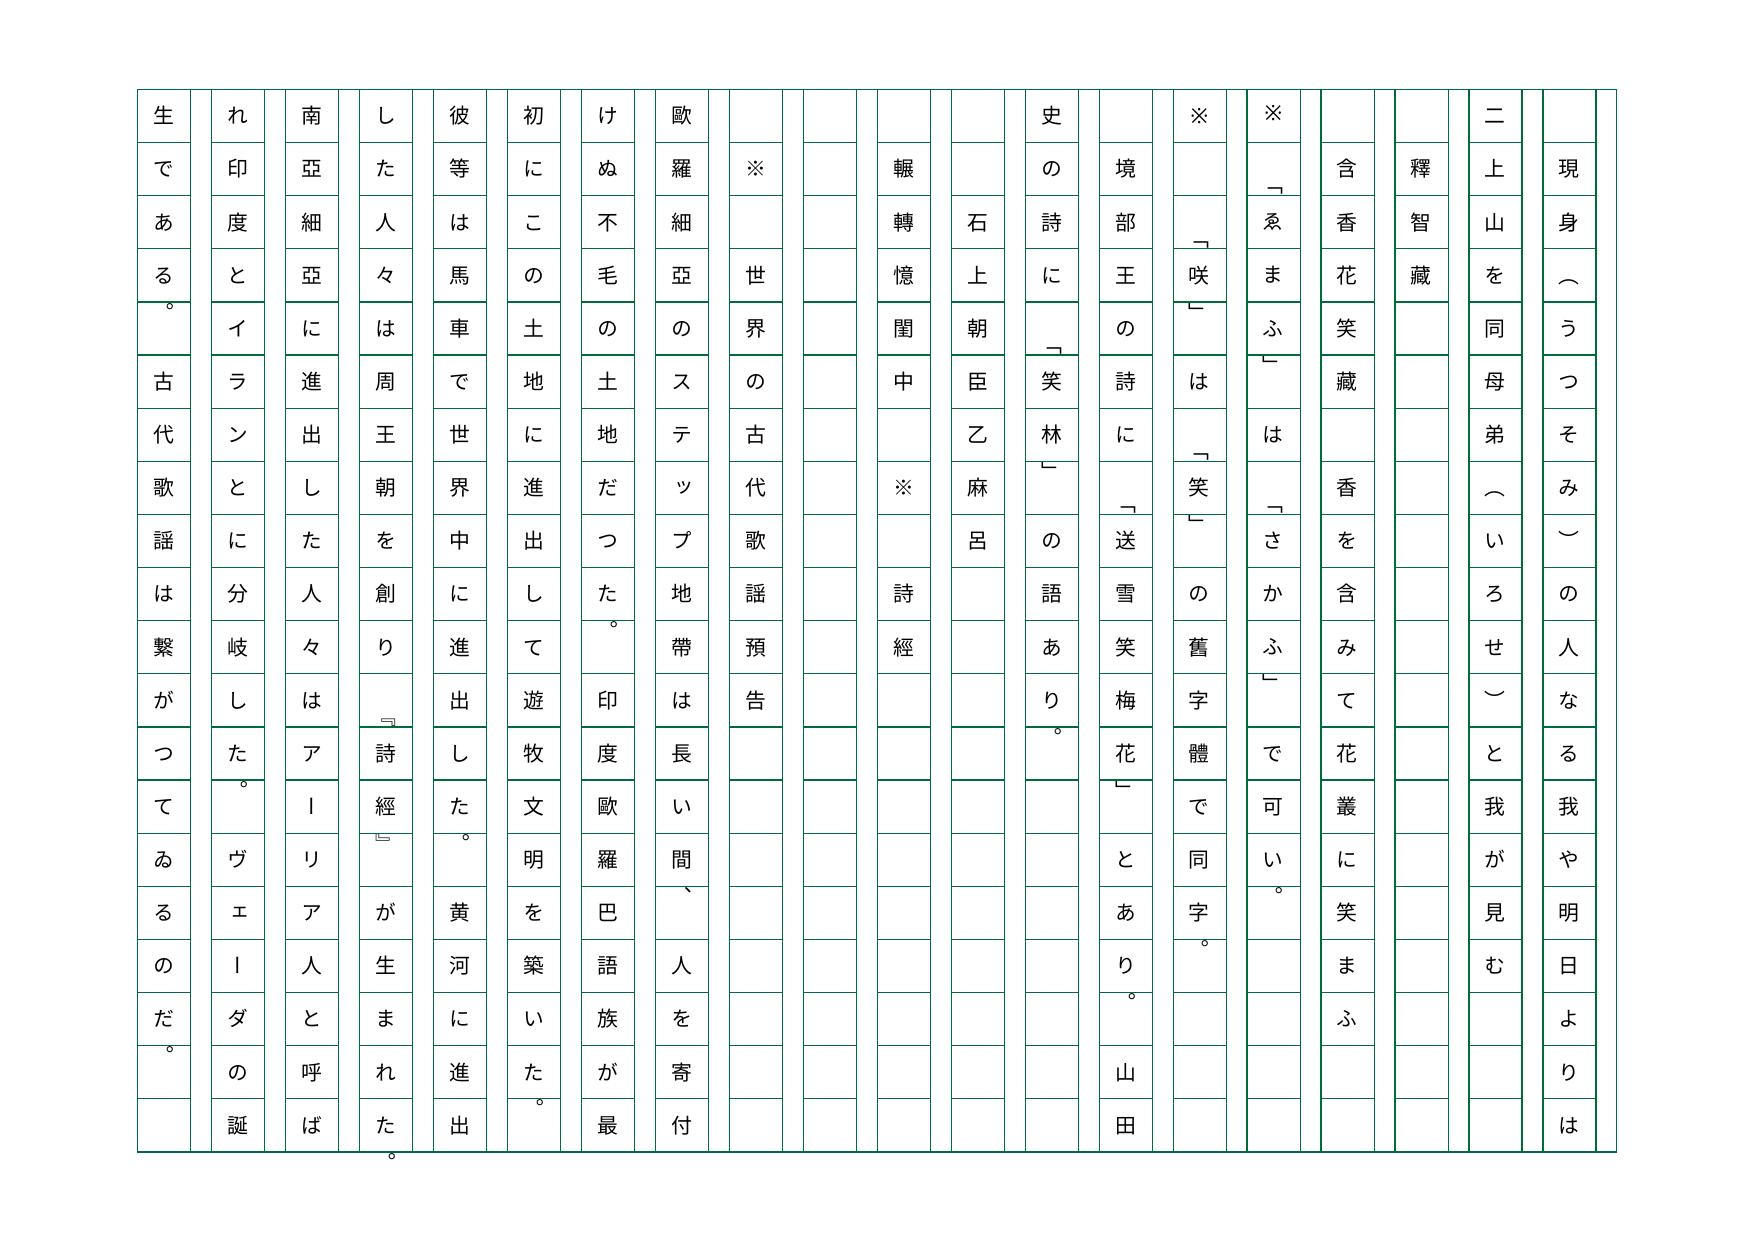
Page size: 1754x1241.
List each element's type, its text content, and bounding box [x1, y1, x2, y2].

text 。 [1174, 940, 1226, 992]
text 南亞細亞に進出した人々はアーリア人と呼ばれ印度とイランとに分岐した。ヴェーダの誕生である。古代歌謡は繋がつてゐるのだ。 [212, 90, 264, 142]
text [783, 90, 803, 1151]
text 南亞細亞に進出した人々はアーリア人と呼ばれ印度とイランとに分岐した。ヴェーダの誕生である。古代歌謡は繋がつてゐるのだ。 [138, 674, 190, 726]
text 歐羅細亞のステップ地帶は長い間、人を寄付けぬ不毛の土地だつた。印度歐羅巴語族が最初にこの土地に進出して遊牧文明を築いた。彼等は馬車で世界中に進出した。黄河に進出した人々は周王朝を創り『詩經』が生まれた。 [508, 834, 560, 886]
text [1396, 781, 1448, 833]
text 香 [1322, 462, 1374, 514]
text 歐羅細亞のステップ地帶は長い間、人を寄付けぬ不毛の土地だつた。印度歐羅巴語族が最初にこの土地に進出して遊牧文明を築いた。彼等は馬車で世界中に進出した。黄河に進出した人々は周王朝を創り『詩經』が生まれた。 [487, 90, 507, 1151]
text 歐羅細亞のステップ地帶は長い間、人を寄付けぬ不毛の土地だつた。印度歐羅巴語族が最初にこの土地に進出して遊牧文明を築いた。彼等は馬車で世界中に進出した。黄河に進出した人々は周王朝を創り『詩經』が生まれた。 [635, 90, 655, 1151]
text 歐羅細亞のステップ地帶は長い間、人を寄付けぬ不毛の土地だつた。印度歐羅巴語族が最初にこの土地に進出して遊牧文明を築いた。彼等は馬車で世界中に進出した。黄河に進出した人々は周王朝を創り『詩經』が生まれた。 [656, 781, 708, 833]
text 歐羅細亞のステップ地帶は長い間、人を寄付けぬ不毛の土地だつた。印度歐羅巴語族が最初にこの土地に進出して遊牧文明を築いた。彼等は馬車で世界中に進出した。黄河に進出した人々は周王朝を創り『詩經』が生まれた。 [656, 196, 708, 248]
text ゑ [1248, 196, 1300, 248]
text 歐羅細亞のステップ地帶は長い間、人を寄付けぬ不毛の土地だつた。印度歐羅巴語族が最初にこの土地に進出して遊牧文明を築いた。彼等は馬車で世界中に進出した。黄河に進出した人々は周王朝を創り『詩經』が生まれた。 [656, 515, 708, 567]
text [952, 1046, 1004, 1098]
text 現身（うつそみ）の人なる我や明日よりは 二上山を同母弟（いろせ）と我が見む [1470, 887, 1521, 939]
text は [1174, 356, 1226, 408]
text [878, 940, 930, 992]
text 歐羅細亞のステップ地帶は長い間、人を寄付けぬ不毛の土地だつた。印度歐羅巴語族が最初にこの土地に進出して遊牧文明を築いた。彼等は馬車で世界中に進出した。黄河に進出した人々は周王朝を創り『詩經』が生まれた。 [508, 887, 560, 939]
text ※ [878, 462, 930, 514]
text 南亞細亞に進出した人々はアーリア人と呼ばれ印度とイランとに分岐した。ヴェーダの誕生である。古代歌謡は繋がつてゐるのだ。 [138, 409, 190, 461]
text [1396, 1099, 1448, 1151]
text 現身（うつそみ）の人なる我や明日よりは 二上山を同母弟（いろせ）と我が見む [1544, 462, 1595, 514]
text 歐羅細亞のステップ地帶は長い間、人を寄付けぬ不毛の土地だつた。印度歐羅巴語族が最初にこの土地に進出して遊牧文明を築いた。彼等は馬車で世界中に進出した。黄河に進出した人々は周王朝を創り『詩經』が生まれた。 [434, 249, 486, 301]
text 現身（うつそみ）の人なる我や明日よりは 二上山を同母弟（いろせ）と我が見む [1544, 303, 1595, 354]
text で [1174, 781, 1226, 833]
text 境部王の詩に「送雪笑梅花」とあり。山田史の詩に「笑林」の語あり。 [1100, 515, 1152, 567]
text [878, 1099, 930, 1151]
text 歐羅細亞のステップ地帶は長い間、人を寄付けぬ不毛の土地だつた。印度歐羅巴語族が最初にこの土地に進出して遊牧文明を築いた。彼等は馬車で世界中に進出した。黄河に進出した人々は周王朝を創り『詩經』が生まれた。 [508, 409, 560, 461]
text 體 [1174, 728, 1226, 779]
text [730, 1046, 782, 1098]
text 歐羅細亞のステップ地帶は長い間、人を寄付けぬ不毛の土地だつた。印度歐羅巴語族が最初にこの土地に進出して遊牧文明を築いた。彼等は馬車で世界中に進出した。黄河に進出した人々は周王朝を創り『詩經』が生まれた。 [582, 1046, 634, 1098]
text 歐羅細亞のステップ地帶は長い間、人を寄付けぬ不毛の土地だつた。印度歐羅巴語族が最初にこの土地に進出して遊牧文明を築いた。彼等は馬車で世界中に進出した。黄河に進出した人々は周王朝を創り『詩經』が生まれた。 [656, 303, 708, 354]
text 南亞細亞に進出した人々はアーリア人と呼ばれ印度とイランとに分岐した。ヴェーダの誕生である。古代歌謡は繋がつてゐるのだ。 [286, 90, 338, 142]
text 南亞細亞に進出した人々はアーリア人と呼ばれ印度とイランとに分岐した。ヴェーダの誕生である。古代歌謡は繋がつてゐるのだ。 [286, 621, 338, 673]
text 現身（うつそみ）の人なる我や明日よりは 二上山を同母弟（いろせ）と我が見む [1470, 1046, 1521, 1098]
text 現身（うつそみ）の人なる我や明日よりは 二上山を同母弟（いろせ）と我が見む [1544, 568, 1595, 620]
text 境部王の詩に「送雪笑梅花」とあり。山田史の詩に「笑林」の語あり。 [1100, 462, 1152, 514]
text 境部王の詩に「送雪笑梅花」とあり。山田史の詩に「笑林」の語あり。 [1026, 728, 1078, 779]
text 歐羅細亞のステップ地帶は長い間、人を寄付けぬ不毛の土地だつた。印度歐羅巴語族が最初にこの土地に進出して遊牧文明を築いた。彼等は馬車で世界中に進出した。黄河に進出した人々は周王朝を創り『詩經』が生まれた。 [582, 674, 634, 726]
text 境部王の詩に「送雪笑梅花」とあり。山田史の詩に「笑林」の語あり。 [1026, 303, 1078, 354]
text 歐羅細亞のステップ地帶は長い間、人を寄付けぬ不毛の土地だつた。印度歐羅巴語族が最初にこの土地に進出して遊牧文明を築いた。彼等は馬車で世界中に進出した。黄河に進出した人々は周王朝を創り『詩經』が生まれた。 [434, 728, 486, 779]
text ※ [1248, 90, 1300, 142]
text は [1248, 409, 1300, 461]
text [1322, 90, 1374, 142]
text 境部王の詩に「送雪笑梅花」とあり。山田史の詩に「笑林」の語あり。 [1026, 568, 1078, 620]
text 歐羅細亞のステップ地帶は長い間、人を寄付けぬ不毛の土地だつた。印度歐羅巴語族が最初にこの土地に進出して遊牧文明を築いた。彼等は馬車で世界中に進出した。黄河に進出した人々は周王朝を創り『詩經』が生まれた。 [582, 728, 634, 779]
text 」 [1174, 303, 1226, 354]
text [1174, 993, 1226, 1045]
text 歐羅細亞のステップ地帶は長い間、人を寄付けぬ不毛の土地だつた。印度歐羅巴語族が最初にこの土地に進出して遊牧文明を築いた。彼等は馬車で世界中に進出した。黄河に進出した人々は周王朝を創り『詩經』が生まれた。 [360, 568, 412, 620]
text [1396, 940, 1448, 992]
text 現身（うつそみ）の人なる我や明日よりは 二上山を同母弟（いろせ）と我が見む [1523, 90, 1542, 1151]
text [1227, 90, 1246, 1151]
text 歐羅細亞のステップ地帶は長い間、人を寄付けぬ不毛の土地だつた。印度歐羅巴語族が最初にこの土地に進出して遊牧文明を築いた。彼等は馬車で世界中に進出した。黄河に進出した人々は周王朝を創り『詩經』が生まれた。 [656, 462, 708, 514]
text 麻 [952, 462, 1004, 514]
text 歐羅細亞のステップ地帶は長い間、人を寄付けぬ不毛の土地だつた。印度歐羅巴語族が最初にこの土地に進出して遊牧文明を築いた。彼等は馬車で世界中に進出した。黄河に進出した人々は周王朝を創り『詩經』が生まれた。 [360, 515, 412, 567]
text 南亞細亞に進出した人々はアーリア人と呼ばれ印度とイランとに分岐した。ヴェーダの誕生である。古代歌謡は繋がつてゐるのだ。 [138, 1099, 190, 1151]
text 南亞細亞に進出した人々はアーリア人と呼ばれ印度とイランとに分岐した。ヴェーダの誕生である。古代歌謡は繋がつてゐるのだ。 [138, 834, 190, 886]
text 境部王の詩に「送雪笑梅花」とあり。山田史の詩に「笑林」の語あり。 [1026, 143, 1078, 195]
text 現身（うつそみ）の人なる我や明日よりは 二上山を同母弟（いろせ）と我が見む [1544, 143, 1595, 195]
text [952, 781, 1004, 833]
text 歐羅細亞のステップ地帶は長い間、人を寄付けぬ不毛の土地だつた。印度歐羅巴語族が最初にこの土地に進出して遊牧文明を築いた。彼等は馬車で世界中に進出した。黄河に進出した人々は周王朝を創り『詩經』が生まれた。 [508, 143, 560, 195]
text 境部王の詩に「送雪笑梅花」とあり。山田史の詩に「笑林」の語あり。 [1100, 1099, 1152, 1151]
text 南亞細亞に進出した人々はアーリア人と呼ばれ印度とイランとに分岐した。ヴェーダの誕生である。古代歌謡は繋がつてゐるのだ。 [212, 993, 264, 1045]
text 歐羅細亞のステップ地帶は長い間、人を寄付けぬ不毛の土地だつた。印度歐羅巴語族が最初にこの土地に進出して遊牧文明を築いた。彼等は馬車で世界中に進出した。黄河に進出した人々は周王朝を創り『詩經』が生まれた。 [582, 143, 634, 195]
text 「 [1174, 409, 1226, 461]
text [1396, 728, 1448, 779]
text 歐羅細亞のステップ地帶は長い間、人を寄付けぬ不毛の土地だつた。印度歐羅巴語族が最初にこの土地に進出して遊牧文明を築いた。彼等は馬車で世界中に進出した。黄河に進出した人々は周王朝を創り『詩經』が生まれた。 [656, 90, 708, 142]
text 歐羅細亞のステップ地帶は長い間、人を寄付けぬ不毛の土地だつた。印度歐羅巴語族が最初にこの土地に進出して遊牧文明を築いた。彼等は馬車で世界中に進出した。黄河に進出した人々は周王朝を創り『詩經』が生まれた。 [582, 887, 634, 939]
text 預 [730, 621, 782, 673]
text 歐羅細亞のステップ地帶は長い間、人を寄付けぬ不毛の土地だつた。印度歐羅巴語族が最初にこの土地に進出して遊牧文明を築いた。彼等は馬車で世界中に進出した。黄河に進出した人々は周王朝を創り『詩經』が生まれた。 [360, 90, 412, 142]
text 現身（うつそみ）の人なる我や明日よりは 二上山を同母弟（いろせ）と我が見む [1470, 621, 1521, 673]
text 歐羅細亞のステップ地帶は長い間、人を寄付けぬ不毛の土地だつた。印度歐羅巴語族が最初にこの土地に進出して遊牧文明を築いた。彼等は馬車で世界中に進出した。黄河に進出した人々は周王朝を創り『詩經』が生まれた。 [656, 940, 708, 992]
text 境部王の詩に「送雪笑梅花」とあり。山田史の詩に「笑林」の語あり。 [1026, 409, 1078, 461]
text 境部王の詩に「送雪笑梅花」とあり。山田史の詩に「笑林」の語あり。 [1153, 90, 1173, 1151]
text 現身（うつそみ）の人なる我や明日よりは 二上山を同母弟（いろせ）と我が見む [1470, 462, 1521, 514]
text [931, 90, 951, 1151]
text 歐羅細亞のステップ地帶は長い間、人を寄付けぬ不毛の土地だつた。印度歐羅巴語族が最初にこの土地に進出して遊牧文明を築いた。彼等は馬車で世界中に進出した。黄河に進出した人々は周王朝を創り『詩經』が生まれた。 [508, 1099, 560, 1151]
text 南亞細亞に進出した人々はアーリア人と呼ばれ印度とイランとに分岐した。ヴェーダの誕生である。古代歌謡は繋がつてゐるのだ。 [138, 568, 190, 620]
text 香 [1322, 196, 1374, 248]
text 南亞細亞に進出した人々はアーリア人と呼ばれ印度とイランとに分岐した。ヴェーダの誕生である。古代歌謡は繋がつてゐるのだ。 [138, 303, 190, 354]
text 歐羅細亞のステップ地帶は長い間、人を寄付けぬ不毛の土地だつた。印度歐羅巴語族が最初にこの土地に進出して遊牧文明を築いた。彼等は馬車で世界中に進出した。黄河に進出した人々は周王朝を創り『詩經』が生まれた。 [508, 781, 560, 833]
text 歐羅細亞のステップ地帶は長い間、人を寄付けぬ不毛の土地だつた。印度歐羅巴語族が最初にこの土地に進出して遊牧文明を築いた。彼等は馬車で世界中に進出した。黄河に進出した人々は周王朝を創り『詩經』が生まれた。 [434, 993, 486, 1045]
text 歐羅細亞のステップ地帶は長い間、人を寄付けぬ不毛の土地だつた。印度歐羅巴語族が最初にこの土地に進出して遊牧文明を築いた。彼等は馬車で世界中に進出した。黄河に進出した人々は周王朝を創り『詩經』が生まれた。 [582, 409, 634, 461]
text 歐羅細亞のステップ地帶は長い間、人を寄付けぬ不毛の土地だつた。印度歐羅巴語族が最初にこの土地に進出して遊牧文明を築いた。彼等は馬車で世界中に進出した。黄河に進出した人々は周王朝を創り『詩經』が生まれた。 [508, 196, 560, 248]
text 歐羅細亞のステップ地帶は長い間、人を寄付けぬ不毛の土地だつた。印度歐羅巴語族が最初にこの土地に進出して遊牧文明を築いた。彼等は馬車で世界中に進出した。黄河に進出した人々は周王朝を創り『詩經』が生まれた。 [582, 568, 634, 620]
text 世 [730, 249, 782, 301]
text 藏 [1322, 356, 1374, 408]
text 歐羅細亞のステップ地帶は長い間、人を寄付けぬ不毛の土地だつた。印度歐羅巴語族が最初にこの土地に進出して遊牧文明を築いた。彼等は馬車で世界中に進出した。黄河に進出した人々は周王朝を創り『詩經』が生まれた。 [582, 834, 634, 886]
text 現身（うつそみ）の人なる我や明日よりは 二上山を同母弟（いろせ）と我が見む [1470, 143, 1521, 195]
text 南亞細亞に進出した人々はアーリア人と呼ばれ印度とイランとに分岐した。ヴェーダの誕生である。古代歌謡は繋がつてゐるのだ。 [212, 515, 264, 567]
text 朝 [952, 303, 1004, 354]
text 南亞細亞に進出した人々はアーリア人と呼ばれ印度とイランとに分岐した。ヴェーダの誕生である。古代歌謡は繋がつてゐるのだ。 [286, 515, 338, 567]
text 歐羅細亞のステップ地帶は長い間、人を寄付けぬ不毛の土地だつた。印度歐羅巴語族が最初にこの土地に進出して遊牧文明を築いた。彼等は馬車で世界中に進出した。黄河に進出した人々は周王朝を創り『詩經』が生まれた。 [582, 781, 634, 833]
text 「 [1248, 462, 1300, 514]
text [1174, 1046, 1226, 1098]
text [1248, 1046, 1300, 1098]
text 歐羅細亞のステップ地帶は長い間、人を寄付けぬ不毛の土地だつた。印度歐羅巴語族が最初にこの土地に進出して遊牧文明を築いた。彼等は馬車で世界中に進出した。黄河に進出した人々は周王朝を創り『詩經』が生まれた。 [434, 356, 486, 408]
text 南亞細亞に進出した人々はアーリア人と呼ばれ印度とイランとに分岐した。ヴェーダの誕生である。古代歌謡は繋がつてゐるのだ。 [286, 249, 338, 301]
text 詩 [878, 568, 930, 620]
text 歐羅細亞のステップ地帶は長い間、人を寄付けぬ不毛の土地だつた。印度歐羅巴語族が最初にこの土地に進出して遊牧文明を築いた。彼等は馬車で世界中に進出した。黄河に進出した人々は周王朝を創り『詩經』が生まれた。 [360, 249, 412, 301]
text ※ [1174, 90, 1226, 142]
text [1396, 834, 1448, 886]
text [730, 90, 782, 142]
text 」 [1248, 674, 1300, 726]
text 歐羅細亞のステップ地帶は長い間、人を寄付けぬ不毛の土地だつた。印度歐羅巴語族が最初にこの土地に進出して遊牧文明を築いた。彼等は馬車で世界中に進出した。黄河に進出した人々は周王朝を創り『詩經』が生まれた。 [360, 993, 412, 1045]
text 歐羅細亞のステップ地帶は長い間、人を寄付けぬ不毛の土地だつた。印度歐羅巴語族が最初にこの土地に進出して遊牧文明を築いた。彼等は馬車で世界中に進出した。黄河に進出した人々は周王朝を創り『詩經』が生まれた。 [582, 940, 634, 992]
text 境部王の詩に「送雪笑梅花」とあり。山田史の詩に「笑林」の語あり。 [1100, 1046, 1152, 1098]
text 歐羅細亞のステップ地帶は長い間、人を寄付けぬ不毛の土地だつた。印度歐羅巴語族が最初にこの土地に進出して遊牧文明を築いた。彼等は馬車で世界中に進出した。黄河に進出した人々は周王朝を創り『詩經』が生まれた。 [434, 196, 486, 248]
text 南亞細亞に進出した人々はアーリア人と呼ばれ印度とイランとに分岐した。ヴェーダの誕生である。古代歌謡は繋がつてゐるのだ。 [339, 90, 359, 1151]
text 歐羅細亞のステップ地帶は長い間、人を寄付けぬ不毛の土地だつた。印度歐羅巴語族が最初にこの土地に進出して遊牧文明を築いた。彼等は馬車で世界中に進出した。黄河に進出した人々は周王朝を創り『詩經』が生まれた。 [508, 993, 560, 1045]
text 上 [952, 249, 1004, 301]
text 歐羅細亞のステップ地帶は長い間、人を寄付けぬ不毛の土地だつた。印度歐羅巴語族が最初にこの土地に進出して遊牧文明を築いた。彼等は馬車で世界中に進出した。黄河に進出した人々は周王朝を創り『詩經』が生まれた。 [434, 1046, 486, 1098]
text 歐羅細亞のステップ地帶は長い間、人を寄付けぬ不毛の土地だつた。印度歐羅巴語族が最初にこの土地に進出して遊牧文明を築いた。彼等は馬車で世界中に進出した。黄河に進出した人々は周王朝を創り『詩經』が生まれた。 [360, 409, 412, 461]
text [1396, 621, 1448, 673]
text 歐羅細亞のステップ地帶は長い間、人を寄付けぬ不毛の土地だつた。印度歐羅巴語族が最初にこの土地に進出して遊牧文明を築いた。彼等は馬車で世界中に進出した。黄河に進出した人々は周王朝を創り『詩經』が生まれた。 [656, 887, 708, 939]
text [878, 728, 930, 779]
text 歐羅細亞のステップ地帶は長い間、人を寄付けぬ不毛の土地だつた。印度歐羅巴語族が最初にこの土地に進出して遊牧文明を築いた。彼等は馬車で世界中に進出した。黄河に進出した人々は周王朝を創り『詩經』が生まれた。 [656, 143, 708, 195]
text 境部王の詩に「送雪笑梅花」とあり。山田史の詩に「笑林」の語あり。 [1026, 515, 1078, 567]
text 歐羅細亞のステップ地帶は長い間、人を寄付けぬ不毛の土地だつた。印度歐羅巴語族が最初にこの土地に進出して遊牧文明を築いた。彼等は馬車で世界中に進出した。黄河に進出した人々は周王朝を創り『詩經』が生まれた。 [508, 515, 560, 567]
text 現身（うつそみ）の人なる我や明日よりは 二上山を同母弟（いろせ）と我が見む [1544, 781, 1595, 833]
text 南亞細亞に進出した人々はアーリア人と呼ばれ印度とイランとに分岐した。ヴェーダの誕生である。古代歌謡は繋がつてゐるのだ。 [286, 1099, 338, 1151]
text [1248, 993, 1300, 1045]
text で [1248, 728, 1300, 779]
text 境部王の詩に「送雪笑梅花」とあり。山田史の詩に「笑林」の語あり。 [1100, 303, 1152, 354]
text 字 [1174, 887, 1226, 939]
text 輾 [878, 143, 930, 195]
text 歐羅細亞のステップ地帶は長い間、人を寄付けぬ不毛の土地だつた。印度歐羅巴語族が最初にこの土地に進出して遊牧文明を築いた。彼等は馬車で世界中に進出した。黄河に進出した人々は周王朝を創り『詩經』が生まれた。 [360, 303, 412, 354]
text 南亞細亞に進出した人々はアーリア人と呼ばれ印度とイランとに分岐した。ヴェーダの誕生である。古代歌謡は繋がつてゐるのだ。 [286, 781, 338, 833]
text 南亞細亞に進出した人々はアーリア人と呼ばれ印度とイランとに分岐した。ヴェーダの誕生である。古代歌謡は繋がつてゐるのだ。 [286, 887, 338, 939]
text 現身（うつそみ）の人なる我や明日よりは 二上山を同母弟（いろせ）と我が見む [1544, 196, 1595, 248]
text 」 [1174, 515, 1226, 567]
text 境部王の詩に「送雪笑梅花」とあり。山田史の詩に「笑林」の語あり。 [1026, 940, 1078, 992]
text 笑 [1174, 462, 1226, 514]
text 現身（うつそみ）の人なる我や明日よりは 二上山を同母弟（いろせ）と我が見む [1470, 1099, 1521, 1151]
text [730, 196, 782, 248]
text 歐羅細亞のステップ地帶は長い間、人を寄付けぬ不毛の土地だつた。印度歐羅巴語族が最初にこの土地に進出して遊牧文明を築いた。彼等は馬車で世界中に進出した。黄河に進出した人々は周王朝を創り『詩經』が生まれた。 [656, 1046, 708, 1098]
text 歐羅細亞のステップ地帶は長い間、人を寄付けぬ不毛の土地だつた。印度歐羅巴語族が最初にこの土地に進出して遊牧文明を築いた。彼等は馬車で世界中に進出した。黄河に進出した人々は周王朝を創り『詩經』が生まれた。 [360, 196, 412, 248]
text 境部王の詩に「送雪笑梅花」とあり。山田史の詩に「笑林」の語あり。 [1100, 196, 1152, 248]
text [1396, 993, 1448, 1045]
text 現身（うつそみ）の人なる我や明日よりは 二上山を同母弟（いろせ）と我が見む [1470, 781, 1521, 833]
text 咲 [1174, 249, 1226, 301]
text [952, 143, 1004, 195]
text 現身（うつそみ）の人なる我や明日よりは 二上山を同母弟（いろせ）と我が見む [1470, 196, 1521, 248]
text に [1322, 834, 1374, 886]
text 境部王の詩に「送雪笑梅花」とあり。山田史の詩に「笑林」の語あり。 [1026, 674, 1078, 726]
text 南亞細亞に進出した人々はアーリア人と呼ばれ印度とイランとに分岐した。ヴェーダの誕生である。古代歌謡は繋がつてゐるのだ。 [212, 1099, 264, 1151]
text 謡 [730, 568, 782, 620]
text の [1174, 568, 1226, 620]
text 現身（うつそみ）の人なる我や明日よりは 二上山を同母弟（いろせ）と我が見む [1544, 356, 1595, 408]
text [730, 781, 782, 833]
text 境部王の詩に「送雪笑梅花」とあり。山田史の詩に「笑林」の語あり。 [1026, 1046, 1078, 1098]
text [878, 1046, 930, 1098]
text 境部王の詩に「送雪笑梅花」とあり。山田史の詩に「笑林」の語あり。 [1026, 834, 1078, 886]
text 南亞細亞に進出した人々はアーリア人と呼ばれ印度とイランとに分岐した。ヴェーダの誕生である。古代歌謡は繋がつてゐるのだ。 [286, 462, 338, 514]
text 南亞細亞に進出した人々はアーリア人と呼ばれ印度とイランとに分岐した。ヴェーダの誕生である。古代歌謡は繋がつてゐるのだ。 [212, 1046, 264, 1098]
text 南亞細亞に進出した人々はアーリア人と呼ばれ印度とイランとに分岐した。ヴェーダの誕生である。古代歌謡は繋がつてゐるのだ。 [212, 249, 264, 301]
text [952, 674, 1004, 726]
text 境部王の詩に「送雪笑梅花」とあり。山田史の詩に「笑林」の語あり。 [1100, 834, 1152, 886]
text て [1322, 674, 1374, 726]
text 可 [1248, 781, 1300, 833]
text 南亞細亞に進出した人々はアーリア人と呼ばれ印度とイランとに分岐した。ヴェーダの誕生である。古代歌謡は繋がつてゐるのだ。 [212, 568, 264, 620]
text 叢 [1322, 781, 1374, 833]
text [1174, 1099, 1226, 1151]
text 轉 [878, 196, 930, 248]
text 歐羅細亞のステップ地帶は長い間、人を寄付けぬ不毛の土地だつた。印度歐羅巴語族が最初にこの土地に進出して遊牧文明を築いた。彼等は馬車で世界中に進出した。黄河に進出した人々は周王朝を創り『詩經』が生まれた。 [434, 462, 486, 514]
text 歐羅細亞のステップ地帶は長い間、人を寄付けぬ不毛の土地だつた。印度歐羅巴語族が最初にこの土地に進出して遊牧文明を築いた。彼等は馬車で世界中に進出した。黄河に進出した人々は周王朝を創り『詩經』が生まれた。 [656, 621, 708, 673]
text 南亞細亞に進出した人々はアーリア人と呼ばれ印度とイランとに分岐した。ヴェーダの誕生である。古代歌謡は繋がつてゐるのだ。 [286, 674, 338, 726]
text [1322, 1099, 1374, 1151]
text 南亞細亞に進出した人々はアーリア人と呼ばれ印度とイランとに分岐した。ヴェーダの誕生である。古代歌謡は繋がつてゐるのだ。 [138, 621, 190, 673]
text 歐羅細亞のステップ地帶は長い間、人を寄付けぬ不毛の土地だつた。印度歐羅巴語族が最初にこの土地に進出して遊牧文明を築いた。彼等は馬車で世界中に進出した。黄河に進出した人々は周王朝を創り『詩經』が生まれた。 [508, 568, 560, 620]
text [730, 940, 782, 992]
text 中 [878, 356, 930, 408]
text 境部王の詩に「送雪笑梅花」とあり。山田史の詩に「笑林」の語あり。 [1100, 993, 1152, 1045]
text 歐羅細亞のステップ地帶は長い間、人を寄付けぬ不毛の土地だつた。印度歐羅巴語族が最初にこの土地に進出して遊牧文明を築いた。彼等は馬車で世界中に進出した。黄河に進出した人々は周王朝を創り『詩經』が生まれた。 [582, 196, 634, 248]
text 南亞細亞に進出した人々はアーリア人と呼ばれ印度とイランとに分岐した。ヴェーダの誕生である。古代歌謡は繋がつてゐるのだ。 [286, 1046, 338, 1098]
text 境部王の詩に「送雪笑梅花」とあり。山田史の詩に「笑林」の語あり。 [1026, 462, 1078, 514]
text 歐羅細亞のステップ地帶は長い間、人を寄付けぬ不毛の土地だつた。印度歐羅巴語族が最初にこの土地に進出して遊牧文明を築いた。彼等は馬車で世界中に進出した。黄河に進出した人々は周王朝を創り『詩經』が生まれた。 [656, 249, 708, 301]
text 境部王の詩に「送雪笑梅花」とあり。山田史の詩に「笑林」の語あり。 [1100, 940, 1152, 992]
text 境部王の詩に「送雪笑梅花」とあり。山田史の詩に「笑林」の語あり。 [1026, 90, 1078, 142]
text 南亞細亞に進出した人々はアーリア人と呼ばれ印度とイランとに分岐した。ヴェーダの誕生である。古代歌謡は繋がつてゐるのだ。 [212, 303, 264, 354]
text [1396, 356, 1448, 408]
text 南亞細亞に進出した人々はアーリア人と呼ばれ印度とイランとに分岐した。ヴェーダの誕生である。古代歌謡は繋がつてゐるのだ。 [138, 887, 190, 939]
text 境部王の詩に「送雪笑梅花」とあり。山田史の詩に「笑林」の語あり。 [1100, 728, 1152, 779]
text 歐羅細亞のステップ地帶は長い間、人を寄付けぬ不毛の土地だつた。印度歐羅巴語族が最初にこの土地に進出して遊牧文明を築いた。彼等は馬車で世界中に進出した。黄河に進出した人々は周王朝を創り『詩經』が生まれた。 [656, 409, 708, 461]
text [878, 515, 930, 567]
text [730, 834, 782, 886]
text 歐羅細亞のステップ地帶は長い間、人を寄付けぬ不毛の土地だつた。印度歐羅巴語族が最初にこの土地に進出して遊牧文明を築いた。彼等は馬車で世界中に進出した。黄河に進出した人々は周王朝を創り『詩經』が生まれた。 [434, 887, 486, 939]
text 藏 [1396, 249, 1448, 301]
text 南亞細亞に進出した人々はアーリア人と呼ばれ印度とイランとに分岐した。ヴェーダの誕生である。古代歌謡は繋がつてゐるのだ。 [286, 728, 338, 779]
text 南亞細亞に進出した人々はアーリア人と呼ばれ印度とイランとに分岐した。ヴェーダの誕生である。古代歌謡は繋がつてゐるのだ。 [212, 356, 264, 408]
text 歐羅細亞のステップ地帶は長い間、人を寄付けぬ不毛の土地だつた。印度歐羅巴語族が最初にこの土地に進出して遊牧文明を築いた。彼等は馬車で世界中に進出した。黄河に進出した人々は周王朝を創り『詩經』が生まれた。 [508, 249, 560, 301]
text 歐羅細亞のステップ地帶は長い間、人を寄付けぬ不毛の土地だつた。印度歐羅巴語族が最初にこの土地に進出して遊牧文明を築いた。彼等は馬車で世界中に進出した。黄河に進出した人々は周王朝を創り『詩經』が生まれた。 [434, 143, 486, 195]
text 境部王の詩に「送雪笑梅花」とあり。山田史の詩に「笑林」の語あり。 [1026, 249, 1078, 301]
text 歐羅細亞のステップ地帶は長い間、人を寄付けぬ不毛の土地だつた。印度歐羅巴語族が最初にこの土地に進出して遊牧文明を築いた。彼等は馬車で世界中に進出した。黄河に進出した人々は周王朝を創り『詩經』が生まれた。 [360, 1046, 412, 1098]
text [952, 993, 1004, 1045]
text 境部王の詩に「送雪笑梅花」とあり。山田史の詩に「笑林」の語あり。 [1100, 90, 1152, 142]
text 現身（うつそみ）の人なる我や明日よりは 二上山を同母弟（いろせ）と我が見む [1470, 356, 1521, 408]
text 境部王の詩に「送雪笑梅花」とあり。山田史の詩に「笑林」の語あり。 [1026, 1099, 1078, 1151]
text [952, 1099, 1004, 1151]
text み [1322, 621, 1374, 673]
text 現身（うつそみ）の人なる我や明日よりは 二上山を同母弟（いろせ）と我が見む [1544, 90, 1595, 142]
text [952, 621, 1004, 673]
text 境部王の詩に「送雪笑梅花」とあり。山田史の詩に「笑林」の語あり。 [1100, 674, 1152, 726]
text [1322, 409, 1374, 461]
text 現身（うつそみ）の人なる我や明日よりは 二上山を同母弟（いろせ）と我が見む [1544, 515, 1595, 567]
text い [1248, 834, 1300, 886]
text 歐羅細亞のステップ地帶は長い間、人を寄付けぬ不毛の土地だつた。印度歐羅巴語族が最初にこの土地に進出して遊牧文明を築いた。彼等は馬車で世界中に進出した。黄河に進出した人々は周王朝を創り『詩經』が生まれた。 [360, 462, 412, 514]
text [1396, 887, 1448, 939]
text 歐羅細亞のステップ地帶は長い間、人を寄付けぬ不毛の土地だつた。印度歐羅巴語族が最初にこの土地に進出して遊牧文明を築いた。彼等は馬車で世界中に進出した。黄河に進出した人々は周王朝を創り『詩經』が生まれた。 [434, 940, 486, 992]
text [1396, 303, 1448, 354]
text [878, 674, 930, 726]
text 境部王の詩に「送雪笑梅花」とあり。山田史の詩に「笑林」の語あり。 [1100, 887, 1152, 939]
text 歐羅細亞のステップ地帶は長い間、人を寄付けぬ不毛の土地だつた。印度歐羅巴語族が最初にこの土地に進出して遊牧文明を築いた。彼等は馬車で世界中に進出した。黄河に進出した人々は周王朝を創り『詩經』が生まれた。 [508, 728, 560, 779]
text [1174, 143, 1226, 195]
text 南亞細亞に進出した人々はアーリア人と呼ばれ印度とイランとに分岐した。ヴェーダの誕生である。古代歌謡は繋がつてゐるのだ。 [212, 409, 264, 461]
text 現身（うつそみ）の人なる我や明日よりは 二上山を同母弟（いろせ）と我が見む [1544, 1099, 1595, 1151]
text 現身（うつそみ）の人なる我や明日よりは 二上山を同母弟（いろせ）と我が見む [1544, 834, 1595, 886]
text 歐羅細亞のステップ地帶は長い間、人を寄付けぬ不毛の土地だつた。印度歐羅巴語族が最初にこの土地に進出して遊牧文明を築いた。彼等は馬車で世界中に進出した。黄河に進出した人々は周王朝を創り『詩經』が生まれた。 [434, 781, 486, 833]
text 南亞細亞に進出した人々はアーリア人と呼ばれ印度とイランとに分岐した。ヴェーダの誕生である。古代歌謡は繋がつてゐるのだ。 [212, 621, 264, 673]
text 現身（うつそみ）の人なる我や明日よりは 二上山を同母弟（いろせ）と我が見む [1544, 993, 1595, 1045]
text [878, 90, 930, 142]
text 歐羅細亞のステップ地帶は長い間、人を寄付けぬ不毛の土地だつた。印度歐羅巴語族が最初にこの土地に進出して遊牧文明を築いた。彼等は馬車で世界中に進出した。黄河に進出した人々は周王朝を創り『詩經』が生まれた。 [709, 90, 729, 1151]
text [1301, 90, 1320, 1151]
text 呂 [952, 515, 1004, 567]
text 」 [1248, 356, 1300, 408]
text 南亞細亞に進出した人々はアーリア人と呼ばれ印度とイランとに分岐した。ヴェーダの誕生である。古代歌謡は繋がつてゐるのだ。 [138, 515, 190, 567]
text 界 [730, 303, 782, 354]
text [878, 781, 930, 833]
text ふ [1248, 303, 1300, 354]
text [952, 940, 1004, 992]
text 歐羅細亞のステップ地帶は長い間、人を寄付けぬ不毛の土地だつた。印度歐羅巴語族が最初にこの土地に進出して遊牧文明を築いた。彼等は馬車で世界中に進出した。黄河に進出した人々は周王朝を創り『詩經』が生まれた。 [508, 356, 560, 408]
text 現身（うつそみ）の人なる我や明日よりは 二上山を同母弟（いろせ）と我が見む [1470, 674, 1521, 726]
text 歐羅細亞のステップ地帶は長い間、人を寄付けぬ不毛の土地だつた。印度歐羅巴語族が最初にこの土地に進出して遊牧文明を築いた。彼等は馬車で世界中に進出した。黄河に進出した人々は周王朝を創り『詩經』が生まれた。 [434, 674, 486, 726]
text [878, 993, 930, 1045]
text 南亞細亞に進出した人々はアーリア人と呼ばれ印度とイランとに分岐した。ヴェーダの誕生である。古代歌謡は繋がつてゐるのだ。 [212, 143, 264, 195]
text [952, 887, 1004, 939]
text 歐羅細亞のステップ地帶は長い間、人を寄付けぬ不毛の土地だつた。印度歐羅巴語族が最初にこの土地に進出して遊牧文明を築いた。彼等は馬車で世界中に進出した。黄河に進出した人々は周王朝を創り『詩經』が生まれた。 [434, 1099, 486, 1151]
text [1396, 1046, 1448, 1098]
text 境部王の詩に「送雪笑梅花」とあり。山田史の詩に「笑林」の語あり。 [1100, 781, 1152, 833]
text 舊 [1174, 621, 1226, 673]
text 南亞細亞に進出した人々はアーリア人と呼ばれ印度とイランとに分岐した。ヴェーダの誕生である。古代歌謡は繋がつてゐるのだ。 [191, 90, 211, 1151]
text [878, 834, 930, 886]
text 歐羅細亞のステップ地帶は長い間、人を寄付けぬ不毛の土地だつた。印度歐羅巴語族が最初にこの土地に進出して遊牧文明を築いた。彼等は馬車で世界中に進出した。黄河に進出した人々は周王朝を創り『詩經』が生まれた。 [434, 834, 486, 886]
text 南亞細亞に進出した人々はアーリア人と呼ばれ印度とイランとに分岐した。ヴェーダの誕生である。古代歌謡は繋がつてゐるのだ。 [212, 196, 264, 248]
text 歐羅細亞のステップ地帶は長い間、人を寄付けぬ不毛の土地だつた。印度歐羅巴語族が最初にこの土地に進出して遊牧文明を築いた。彼等は馬車で世界中に進出した。黄河に進出した人々は周王朝を創り『詩經』が生まれた。 [656, 356, 708, 408]
text 南亞細亞に進出した人々はアーリア人と呼ばれ印度とイランとに分岐した。ヴェーダの誕生である。古代歌謡は繋がつてゐるのだ。 [138, 356, 190, 408]
text 南亞細亞に進出した人々はアーリア人と呼ばれ印度とイランとに分岐した。ヴェーダの誕生である。古代歌謡は繋がつてゐるのだ。 [212, 834, 264, 886]
text 代 [730, 462, 782, 514]
text 現身（うつそみ）の人なる我や明日よりは 二上山を同母弟（いろせ）と我が見む [1470, 834, 1521, 886]
text [730, 1099, 782, 1151]
text 歐羅細亞のステップ地帶は長い間、人を寄付けぬ不毛の土地だつた。印度歐羅巴語族が最初にこの土地に進出して遊牧文明を築いた。彼等は馬車で世界中に進出した。黄河に進出した人々は周王朝を創り『詩經』が生まれた。 [582, 515, 634, 567]
text 歐羅細亞のステップ地帶は長い間、人を寄付けぬ不毛の土地だつた。印度歐羅巴語族が最初にこの土地に進出して遊牧文明を築いた。彼等は馬車で世界中に進出した。黄河に進出した人々は周王朝を創り『詩經』が生まれた。 [582, 303, 634, 354]
text 境部王の詩に「送雪笑梅花」とあり。山田史の詩に「笑林」の語あり。 [1100, 143, 1152, 195]
text 現身（うつそみ）の人なる我や明日よりは 二上山を同母弟（いろせ）と我が見む [1470, 568, 1521, 620]
text 南亞細亞に進出した人々はアーリア人と呼ばれ印度とイランとに分岐した。ヴェーダの誕生である。古代歌謡は繋がつてゐるのだ。 [286, 143, 338, 195]
text [952, 834, 1004, 886]
text 南亞細亞に進出した人々はアーリア人と呼ばれ印度とイランとに分岐した。ヴェーダの誕生である。古代歌謡は繋がつてゐるのだ。 [138, 940, 190, 992]
text 歐羅細亞のステップ地帶は長い間、人を寄付けぬ不毛の土地だつた。印度歐羅巴語族が最初にこの土地に進出して遊牧文明を築いた。彼等は馬車で世界中に進出した。黄河に進出した人々は周王朝を創り『詩經』が生まれた。 [508, 1046, 560, 1098]
text 花 [1322, 728, 1374, 779]
text 現身（うつそみ）の人なる我や明日よりは 二上山を同母弟（いろせ）と我が見む [1470, 940, 1521, 992]
text 南亞細亞に進出した人々はアーリア人と呼ばれ印度とイランとに分岐した。ヴェーダの誕生である。古代歌謡は繋がつてゐるのだ。 [286, 834, 338, 886]
text 南亞細亞に進出した人々はアーリア人と呼ばれ印度とイランとに分岐した。ヴェーダの誕生である。古代歌謡は繋がつてゐるのだ。 [286, 356, 338, 408]
text 境部王の詩に「送雪笑梅花」とあり。山田史の詩に「笑林」の語あり。 [1026, 621, 1078, 673]
text 歐羅細亞のステップ地帶は長い間、人を寄付けぬ不毛の土地だつた。印度歐羅巴語族が最初にこの土地に進出して遊牧文明を築いた。彼等は馬車で世界中に進出した。黄河に進出した人々は周王朝を創り『詩經』が生まれた。 [508, 674, 560, 726]
text 。 [1248, 887, 1300, 939]
text 境部王の詩に「送雪笑梅花」とあり。山田史の詩に「笑林」の語あり。 [1100, 409, 1152, 461]
text [1322, 1046, 1374, 1098]
text 歐羅細亞のステップ地帶は長い間、人を寄付けぬ不毛の土地だつた。印度歐羅巴語族が最初にこの土地に進出して遊牧文明を築いた。彼等は馬車で世界中に進出した。黄河に進出した人々は周王朝を創り『詩經』が生まれた。 [434, 409, 486, 461]
text 境部王の詩に「送雪笑梅花」とあり。山田史の詩に「笑林」の語あり。 [1100, 621, 1152, 673]
text 現身（うつそみ）の人なる我や明日よりは 二上山を同母弟（いろせ）と我が見む [1470, 515, 1521, 567]
text 現身（うつそみ）の人なる我や明日よりは 二上山を同母弟（いろせ）と我が見む [1470, 728, 1521, 779]
text 境部王の詩に「送雪笑梅花」とあり。山田史の詩に「笑林」の語あり。 [1079, 90, 1099, 1151]
text 現身（うつそみ）の人なる我や明日よりは 二上山を同母弟（いろせ）と我が見む [1544, 621, 1595, 673]
text 南亞細亞に進出した人々はアーリア人と呼ばれ印度とイランとに分岐した。ヴェーダの誕生である。古代歌謡は繋がつてゐるのだ。 [138, 1046, 190, 1098]
text 含 [1322, 568, 1374, 620]
text 石 [952, 196, 1004, 248]
text 歐羅細亞のステップ地帶は長い間、人を寄付けぬ不毛の土地だつた。印度歐羅巴語族が最初にこの土地に進出して遊牧文明を築いた。彼等は馬車で世界中に進出した。黄河に進出した人々は周王朝を創り『詩經』が生まれた。 [360, 674, 412, 726]
text 歐羅細亞のステップ地帶は長い間、人を寄付けぬ不毛の土地だつた。印度歐羅巴語族が最初にこの土地に進出して遊牧文明を築いた。彼等は馬車で世界中に進出した。黄河に進出した人々は周王朝を創り『詩經』が生まれた。 [656, 674, 708, 726]
text 智 [1396, 196, 1448, 248]
text ふ [1248, 621, 1300, 673]
text [952, 90, 1004, 142]
text 南亞細亞に進出した人々はアーリア人と呼ばれ印度とイランとに分岐した。ヴェーダの誕生である。古代歌謡は繋がつてゐるのだ。 [138, 249, 190, 301]
text 南亞細亞に進出した人々はアーリア人と呼ばれ印度とイランとに分岐した。ヴェーダの誕生である。古代歌謡は繋がつてゐるのだ。 [286, 993, 338, 1045]
text 歐羅細亞のステップ地帶は長い間、人を寄付けぬ不毛の土地だつた。印度歐羅巴語族が最初にこの土地に進出して遊牧文明を築いた。彼等は馬車で世界中に進出した。黄河に進出した人々は周王朝を創り『詩經』が生まれた。 [656, 728, 708, 779]
text 境部王の詩に「送雪笑梅花」とあり。山田史の詩に「笑林」の語あり。 [1026, 781, 1078, 833]
text 含 [1322, 143, 1374, 195]
text 歐羅細亞のステップ地帶は長い間、人を寄付けぬ不毛の土地だつた。印度歐羅巴語族が最初にこの土地に進出して遊牧文明を築いた。彼等は馬車で世界中に進出した。黄河に進出した人々は周王朝を創り『詩經』が生まれた。 [360, 143, 412, 195]
text 歐羅細亞のステップ地帶は長い間、人を寄付けぬ不毛の土地だつた。印度歐羅巴語族が最初にこの土地に進出して遊牧文明を築いた。彼等は馬車で世界中に進出した。黄河に進出した人々は周王朝を創り『詩經』が生まれた。 [360, 781, 412, 833]
text ※ [730, 143, 782, 195]
text 南亞細亞に進出した人々はアーリア人と呼ばれ印度とイランとに分岐した。ヴェーダの誕生である。古代歌謡は繋がつてゐるのだ。 [138, 728, 190, 779]
text 經 [878, 621, 930, 673]
text 南亞細亞に進出した人々はアーリア人と呼ばれ印度とイランとに分岐した。ヴェーダの誕生である。古代歌謡は繋がつてゐるのだ。 [138, 143, 190, 195]
text 南亞細亞に進出した人々はアーリア人と呼ばれ印度とイランとに分岐した。ヴェーダの誕生である。古代歌謡は繋がつてゐるのだ。 [286, 409, 338, 461]
text 境部王の詩に「送雪笑梅花」とあり。山田史の詩に「笑林」の語あり。 [1026, 887, 1078, 939]
text 現身（うつそみ）の人なる我や明日よりは 二上山を同母弟（いろせ）と我が見む [1544, 887, 1595, 939]
text 境部王の詩に「送雪笑梅花」とあり。山田史の詩に「笑林」の語あり。 [1100, 356, 1152, 408]
text [730, 993, 782, 1045]
text 告 [730, 674, 782, 726]
text ふ [1322, 993, 1374, 1045]
text 現身（うつそみ）の人なる我や明日よりは 二上山を同母弟（いろせ）と我が見む [1544, 940, 1595, 992]
text 歐羅細亞のステップ地帶は長い間、人を寄付けぬ不毛の土地だつた。印度歐羅巴語族が最初にこの土地に進出して遊牧文明を築いた。彼等は馬車で世界中に進出した。黄河に進出した人々は周王朝を創り『詩經』が生まれた。 [508, 303, 560, 354]
text 歐羅細亞のステップ地帶は長い間、人を寄付けぬ不毛の土地だつた。印度歐羅巴語族が最初にこの土地に進出して遊牧文明を築いた。彼等は馬車で世界中に進出した。黄河に進出した人々は周王朝を創り『詩經』が生まれた。 [656, 993, 708, 1045]
text 歐羅細亞のステップ地帶は長い間、人を寄付けぬ不毛の土地だつた。印度歐羅巴語族が最初にこの土地に進出して遊牧文明を築いた。彼等は馬車で世界中に進出した。黄河に進出した人々は周王朝を創り『詩經』が生まれた。 [582, 993, 634, 1045]
text 歐羅細亞のステップ地帶は長い間、人を寄付けぬ不毛の土地だつた。印度歐羅巴語族が最初にこの土地に進出して遊牧文明を築いた。彼等は馬車で世界中に進出した。黄河に進出した人々は周王朝を創り『詩經』が生まれた。 [508, 90, 560, 142]
text 歐羅細亞のステップ地帶は長い間、人を寄付けぬ不毛の土地だつた。印度歐羅巴語族が最初にこの土地に進出して遊牧文明を築いた。彼等は馬車で世界中に進出した。黄河に進出した人々は周王朝を創り『詩經』が生まれた。 [360, 1099, 412, 1151]
text 南亞細亞に進出した人々はアーリア人と呼ばれ印度とイランとに分岐した。ヴェーダの誕生である。古代歌謡は繋がつてゐるのだ。 [138, 90, 190, 142]
text ま [1322, 940, 1374, 992]
text 南亞細亞に進出した人々はアーリア人と呼ばれ印度とイランとに分岐した。ヴェーダの誕生である。古代歌謡は繋がつてゐるのだ。 [212, 674, 264, 726]
text 歐羅細亞のステップ地帶は長い間、人を寄付けぬ不毛の土地だつた。印度歐羅巴語族が最初にこの土地に進出して遊牧文明を築いた。彼等は馬車で世界中に進出した。黄河に進出した人々は周王朝を創り『詩經』が生まれた。 [434, 303, 486, 354]
text 南亞細亞に進出した人々はアーリア人と呼ばれ印度とイランとに分岐した。ヴェーダの誕生である。古代歌謡は繋がつてゐるのだ。 [138, 993, 190, 1045]
text 歐羅細亞のステップ地帶は長い間、人を寄付けぬ不毛の土地だつた。印度歐羅巴語族が最初にこの土地に進出して遊牧文明を築いた。彼等は馬車で世界中に進出した。黄河に進出した人々は周王朝を創り『詩經』が生まれた。 [656, 1099, 708, 1151]
text 現身（うつそみ）の人なる我や明日よりは 二上山を同母弟（いろせ）と我が見む [1544, 249, 1595, 301]
text 歐羅細亞のステップ地帶は長い間、人を寄付けぬ不毛の土地だつた。印度歐羅巴語族が最初にこの土地に進出して遊牧文明を築いた。彼等は馬車で世界中に進出した。黄河に進出した人々は周王朝を創り『詩經』が生まれた。 [360, 356, 412, 408]
text 境部王の詩に「送雪笑梅花」とあり。山田史の詩に「笑林」の語あり。 [1100, 568, 1152, 620]
text 歌 [730, 515, 782, 567]
text 歐羅細亞のステップ地帶は長い間、人を寄付けぬ不毛の土地だつた。印度歐羅巴語族が最初にこの土地に進出して遊牧文明を築いた。彼等は馬車で世界中に進出した。黄河に進出した人々は周王朝を創り『詩經』が生まれた。 [508, 940, 560, 992]
text 古 [730, 409, 782, 461]
text さ [1248, 515, 1300, 567]
text [952, 568, 1004, 620]
text 南亞細亞に進出した人々はアーリア人と呼ばれ印度とイランとに分岐した。ヴェーダの誕生である。古代歌謡は繋がつてゐるのだ。 [286, 196, 338, 248]
text 南亞細亞に進出した人々はアーリア人と呼ばれ印度とイランとに分岐した。ヴェーダの誕生である。古代歌謡は繋がつてゐるのだ。 [265, 90, 285, 1151]
text 憶 [878, 249, 930, 301]
text か [1248, 568, 1300, 620]
text 南亞細亞に進出した人々はアーリア人と呼ばれ印度とイランとに分岐した。ヴェーダの誕生である。古代歌謡は繋がつてゐるのだ。 [212, 781, 264, 833]
text 境部王の詩に「送雪笑梅花」とあり。山田史の詩に「笑林」の語あり。 [1026, 196, 1078, 248]
text 笑 [1322, 887, 1374, 939]
text 歐羅細亞のステップ地帶は長い間、人を寄付けぬ不毛の土地だつた。印度歐羅巴語族が最初にこの土地に進出して遊牧文明を築いた。彼等は馬車で世界中に進出した。黄河に進出した人々は周王朝を創り『詩經』が生まれた。 [582, 621, 634, 673]
text [952, 728, 1004, 779]
text 歐羅細亞のステップ地帶は長い間、人を寄付けぬ不毛の土地だつた。印度歐羅巴語族が最初にこの土地に進出して遊牧文明を築いた。彼等は馬車で世界中に進出した。黄河に進出した人々は周王朝を創り『詩經』が生まれた。 [434, 621, 486, 673]
text 歐羅細亞のステップ地帶は長い間、人を寄付けぬ不毛の土地だつた。印度歐羅巴語族が最初にこの土地に進出して遊牧文明を築いた。彼等は馬車で世界中に進出した。黄河に進出した人々は周王朝を創り『詩經』が生まれた。 [434, 515, 486, 567]
text を [1322, 515, 1374, 567]
text [1248, 1099, 1300, 1151]
text 同 [1174, 834, 1226, 886]
text 南亞細亞に進出した人々はアーリア人と呼ばれ印度とイランとに分岐した。ヴェーダの誕生である。古代歌謡は繋がつてゐるのだ。 [138, 196, 190, 248]
text [878, 887, 930, 939]
text 花 [1322, 249, 1374, 301]
text 笑 [1322, 303, 1374, 354]
text 歐羅細亞のステップ地帶は長い間、人を寄付けぬ不毛の土地だつた。印度歐羅巴語族が最初にこの土地に進出して遊牧文明を築いた。彼等は馬車で世界中に進出した。黄河に進出した人々は周王朝を創り『詩經』が生まれた。 [582, 90, 634, 142]
text 現身（うつそみ）の人なる我や明日よりは 二上山を同母弟（いろせ）と我が見む [1544, 728, 1595, 779]
text 現身（うつそみ）の人なる我や明日よりは 二上山を同母弟（いろせ）と我が見む [1544, 1046, 1595, 1098]
text 南亞細亞に進出した人々はアーリア人と呼ばれ印度とイランとに分岐した。ヴェーダの誕生である。古代歌謡は繋がつてゐるのだ。 [212, 887, 264, 939]
text 歐羅細亞のステップ地帶は長い間、人を寄付けぬ不毛の土地だつた。印度歐羅巴語族が最初にこの土地に進出して遊牧文明を築いた。彼等は馬車で世界中に進出した。黄河に進出した人々は周王朝を創り『詩經』が生まれた。 [360, 940, 412, 992]
text 南亞細亞に進出した人々はアーリア人と呼ばれ印度とイランとに分岐した。ヴェーダの誕生である。古代歌謡は繋がつてゐるのだ。 [286, 568, 338, 620]
text 乙 [952, 409, 1004, 461]
text [1396, 409, 1448, 461]
text 歐羅細亞のステップ地帶は長い間、人を寄付けぬ不毛の土地だつた。印度歐羅巴語族が最初にこの土地に進出して遊牧文明を築いた。彼等は馬車で世界中に進出した。黄河に進出した人々は周王朝を創り『詩經』が生まれた。 [413, 90, 433, 1151]
text [1396, 90, 1448, 142]
text 「 [1248, 143, 1300, 195]
text 南亞細亞に進出した人々はアーリア人と呼ばれ印度とイランとに分岐した。ヴェーダの誕生である。古代歌謡は繋がつてゐるのだ。 [138, 462, 190, 514]
text 歐羅細亞のステップ地帶は長い間、人を寄付けぬ不毛の土地だつた。印度歐羅巴語族が最初にこの土地に進出して遊牧文明を築いた。彼等は馬車で世界中に進出した。黄河に進出した人々は周王朝を創り『詩經』が生まれた。 [582, 462, 634, 514]
text 境部王の詩に「送雪笑梅花」とあり。山田史の詩に「笑林」の語あり。 [1026, 356, 1078, 408]
text 南亞細亞に進出した人々はアーリア人と呼ばれ印度とイランとに分岐した。ヴェーダの誕生である。古代歌謡は繋がつてゐるのだ。 [212, 462, 264, 514]
text ま [1248, 249, 1300, 301]
text [1396, 462, 1448, 514]
text 現身（うつそみ）の人なる我や明日よりは 二上山を同母弟（いろせ）と我が見む [1470, 303, 1521, 354]
text 歐羅細亞のステップ地帶は長い間、人を寄付けぬ不毛の土地だつた。印度歐羅巴語族が最初にこの土地に進出して遊牧文明を築いた。彼等は馬車で世界中に進出した。黄河に進出した人々は周王朝を創り『詩經』が生まれた。 [582, 356, 634, 408]
text 歐羅細亞のステップ地帶は長い間、人を寄付けぬ不毛の土地だつた。印度歐羅巴語族が最初にこの土地に進出して遊牧文明を築いた。彼等は馬車で世界中に進出した。黄河に進出した人々は周王朝を創り『詩經』が生まれた。 [582, 1099, 634, 1151]
text 現身（うつそみ）の人なる我や明日よりは 二上山を同母弟（いろせ）と我が見む [1544, 674, 1595, 726]
text 歐羅細亞のステップ地帶は長い間、人を寄付けぬ不毛の土地だつた。印度歐羅巴語族が最初にこの土地に進出して遊牧文明を築いた。彼等は馬車で世界中に進出した。黄河に進出した人々は周王朝を創り『詩經』が生まれた。 [508, 462, 560, 514]
text 南亞細亞に進出した人々はアーリア人と呼ばれ印度とイランとに分岐した。ヴェーダの誕生である。古代歌謡は繋がつてゐるのだ。 [212, 728, 264, 779]
text 境部王の詩に「送雪笑梅花」とあり。山田史の詩に「笑林」の語あり。 [1100, 249, 1152, 301]
text 南亞細亞に進出した人々はアーリア人と呼ばれ印度とイランとに分岐した。ヴェーダの誕生である。古代歌謡は繋がつてゐるのだ。 [138, 781, 190, 833]
text [1248, 940, 1300, 992]
text [1396, 568, 1448, 620]
text 現身（うつそみ）の人なる我や明日よりは 二上山を同母弟（いろせ）と我が見む [1544, 409, 1595, 461]
text 釋 [1396, 143, 1448, 195]
text 歐羅細亞のステップ地帶は長い間、人を寄付けぬ不毛の土地だつた。印度歐羅巴語族が最初にこの土地に進出して遊牧文明を築いた。彼等は馬車で世界中に進出した。黄河に進出した人々は周王朝を創り『詩經』が生まれた。 [360, 834, 412, 886]
text 臣 [952, 356, 1004, 408]
text 歐羅細亞のステップ地帶は長い間、人を寄付けぬ不毛の土地だつた。印度歐羅巴語族が最初にこの土地に進出して遊牧文明を築いた。彼等は馬車で世界中に進出した。黄河に進出した人々は周王朝を創り『詩經』が生まれた。 [360, 887, 412, 939]
text 「 [1174, 196, 1226, 248]
text 字 [1174, 674, 1226, 726]
text 閨 [878, 303, 930, 354]
text 南亞細亞に進出した人々はアーリア人と呼ばれ印度とイランとに分岐した。ヴェーダの誕生である。古代歌謡は繋がつてゐるのだ。 [212, 940, 264, 992]
text 現身（うつそみ）の人なる我や明日よりは 二上山を同母弟（いろせ）と我が見む [1470, 993, 1521, 1045]
text 歐羅細亞のステップ地帶は長い間、人を寄付けぬ不毛の土地だつた。印度歐羅巴語族が最初にこの土地に進出して遊牧文明を築いた。彼等は馬車で世界中に進出した。黄河に進出した人々は周王朝を創り『詩經』が生まれた。 [656, 834, 708, 886]
text [730, 728, 782, 779]
text 歐羅細亞のステップ地帶は長い間、人を寄付けぬ不毛の土地だつた。印度歐羅巴語族が最初にこの土地に進出して遊牧文明を築いた。彼等は馬車で世界中に進出した。黄河に進出した人々は周王朝を創り『詩經』が生まれた。 [656, 568, 708, 620]
text 歐羅細亞のステップ地帶は長い間、人を寄付けぬ不毛の土地だつた。印度歐羅巴語族が最初にこの土地に進出して遊牧文明を築いた。彼等は馬車で世界中に進出した。黄河に進出した人々は周王朝を創り『詩經』が生まれた。 [561, 90, 581, 1151]
text [1449, 90, 1468, 1151]
text 歐羅細亞のステップ地帶は長い間、人を寄付けぬ不毛の土地だつた。印度歐羅巴語族が最初にこの土地に進出して遊牧文明を築いた。彼等は馬車で世界中に進出した。黄河に進出した人々は周王朝を創り『詩經』が生まれた。 [582, 249, 634, 301]
text 歐羅細亞のステップ地帶は長い間、人を寄付けぬ不毛の土地だつた。印度歐羅巴語族が最初にこの土地に進出して遊牧文明を築いた。彼等は馬車で世界中に進出した。黄河に進出した人々は周王朝を創り『詩經』が生まれた。 [360, 728, 412, 779]
text [730, 887, 782, 939]
text [1005, 90, 1025, 1151]
text 歐羅細亞のステップ地帶は長い間、人を寄付けぬ不毛の土地だつた。印度歐羅巴語族が最初にこの土地に進出して遊牧文明を築いた。彼等は馬車で世界中に進出した。黄河に進出した人々は周王朝を創り『詩經』が生まれた。 [434, 90, 486, 142]
text 現身（うつそみ）の人なる我や明日よりは 二上山を同母弟（いろせ）と我が見む [1470, 90, 1521, 142]
text [878, 409, 930, 461]
text の [730, 356, 782, 408]
text 歐羅細亞のステップ地帶は長い間、人を寄付けぬ不毛の土地だつた。印度歐羅巴語族が最初にこの土地に進出して遊牧文明を築いた。彼等は馬車で世界中に進出した。黄河に進出した人々は周王朝を創り『詩經』が生まれた。 [508, 621, 560, 673]
text 南亞細亞に進出した人々はアーリア人と呼ばれ印度とイランとに分岐した。ヴェーダの誕生である。古代歌謡は繋がつてゐるのだ。 [286, 940, 338, 992]
text 現身（うつそみ）の人なる我や明日よりは 二上山を同母弟（いろせ）と我が見む [1470, 249, 1521, 301]
text [1396, 515, 1448, 567]
text [1396, 674, 1448, 726]
text [1375, 90, 1394, 1151]
text 歐羅細亞のステップ地帶は長い間、人を寄付けぬ不毛の土地だつた。印度歐羅巴語族が最初にこの土地に進出して遊牧文明を築いた。彼等は馬車で世界中に進出した。黄河に進出した人々は周王朝を創り『詩經』が生まれた。 [360, 621, 412, 673]
text 境部王の詩に「送雪笑梅花」とあり。山田史の詩に「笑林」の語あり。 [1026, 993, 1078, 1045]
text 現身（うつそみ）の人なる我や明日よりは 二上山を同母弟（いろせ）と我が見む [1470, 409, 1521, 461]
text 現身（うつそみ）の人なる我や明日よりは 二上山を同母弟（いろせ）と我が見む [1597, 90, 1616, 1151]
text 南亞細亞に進出した人々はアーリア人と呼ばれ印度とイランとに分岐した。ヴェーダの誕生である。古代歌謡は繋がつてゐるのだ。 [286, 303, 338, 354]
text 歐羅細亞のステップ地帶は長い間、人を寄付けぬ不毛の土地だつた。印度歐羅巴語族が最初にこの土地に進出して遊牧文明を築いた。彼等は馬車で世界中に進出した。黄河に進出した人々は周王朝を創り『詩經』が生まれた。 [434, 568, 486, 620]
